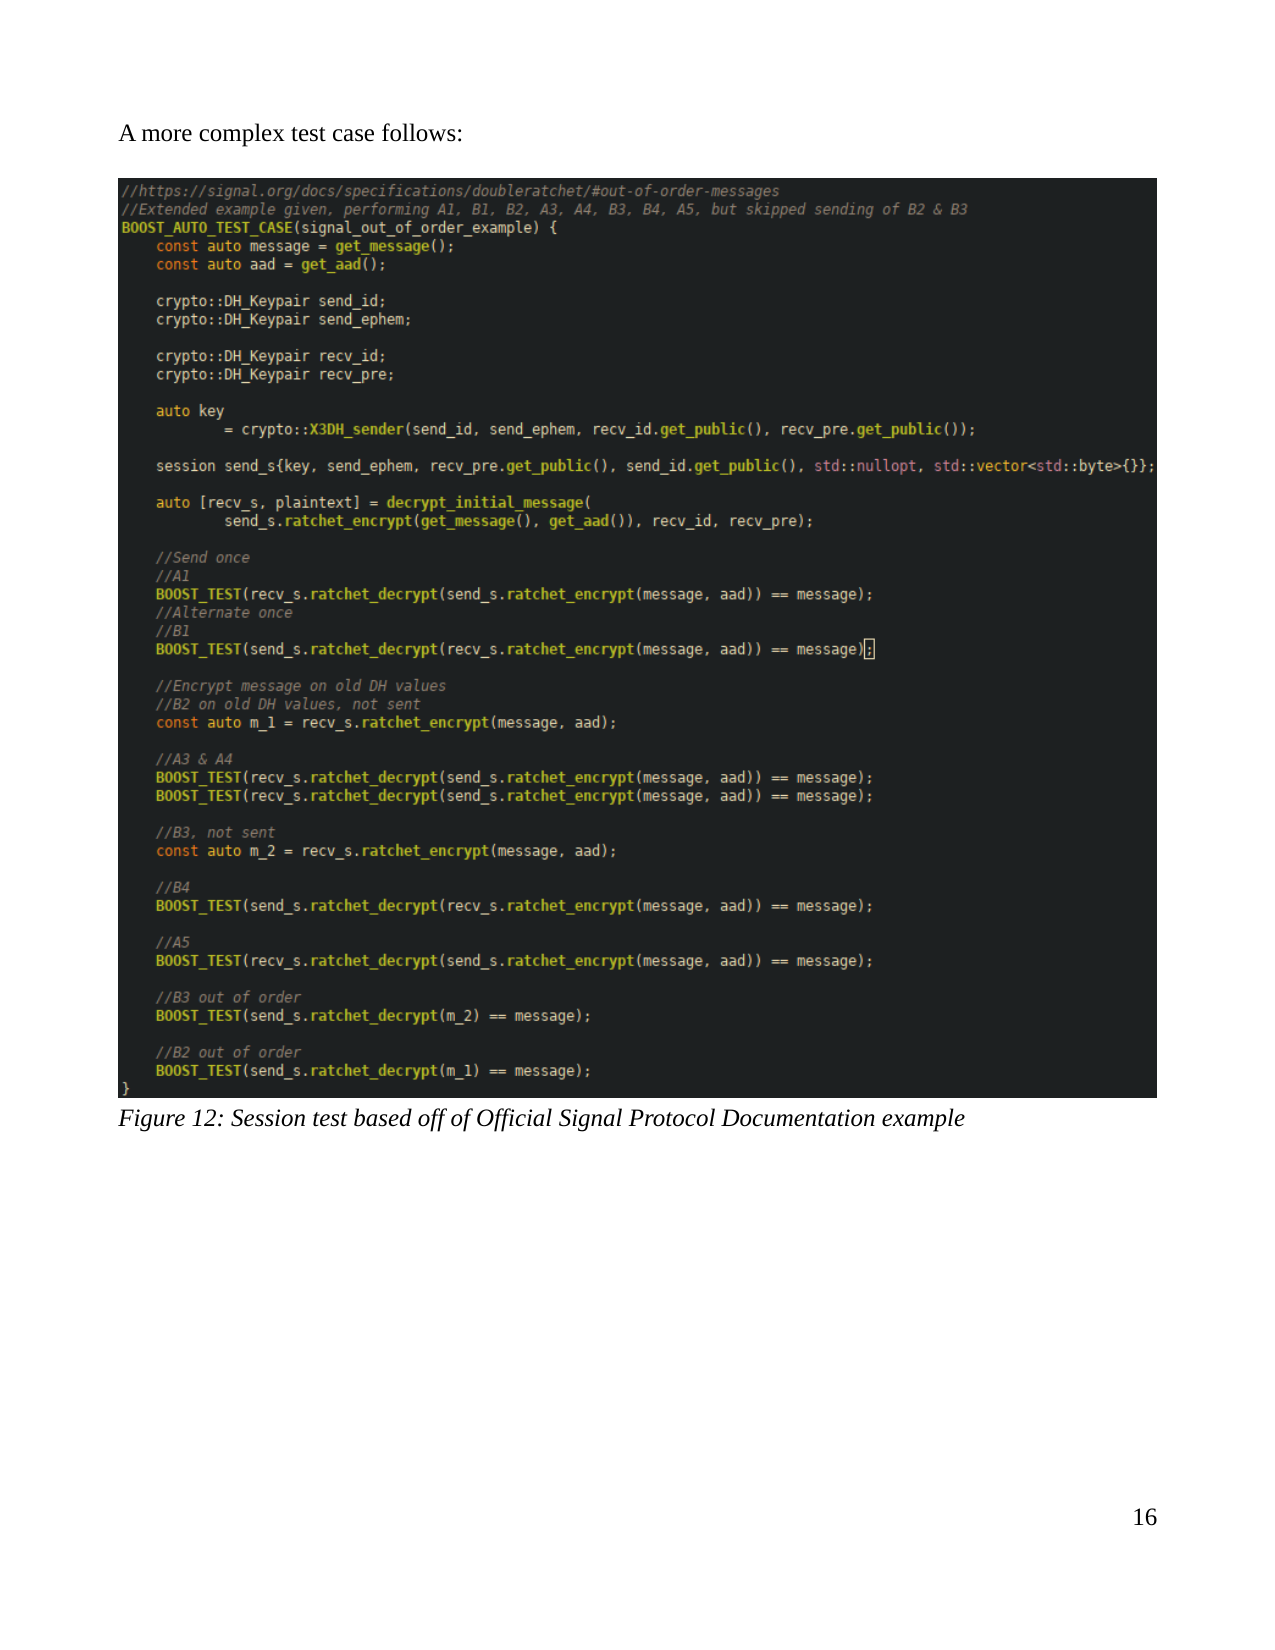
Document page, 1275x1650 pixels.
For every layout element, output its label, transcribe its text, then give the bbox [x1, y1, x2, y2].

picture [118, 178, 1157, 1098]
text A more complex test case follows: [118, 118, 1157, 147]
text Figure 12: Session test based off of Official Signal Protocol Documentation example [118, 1098, 1157, 1131]
